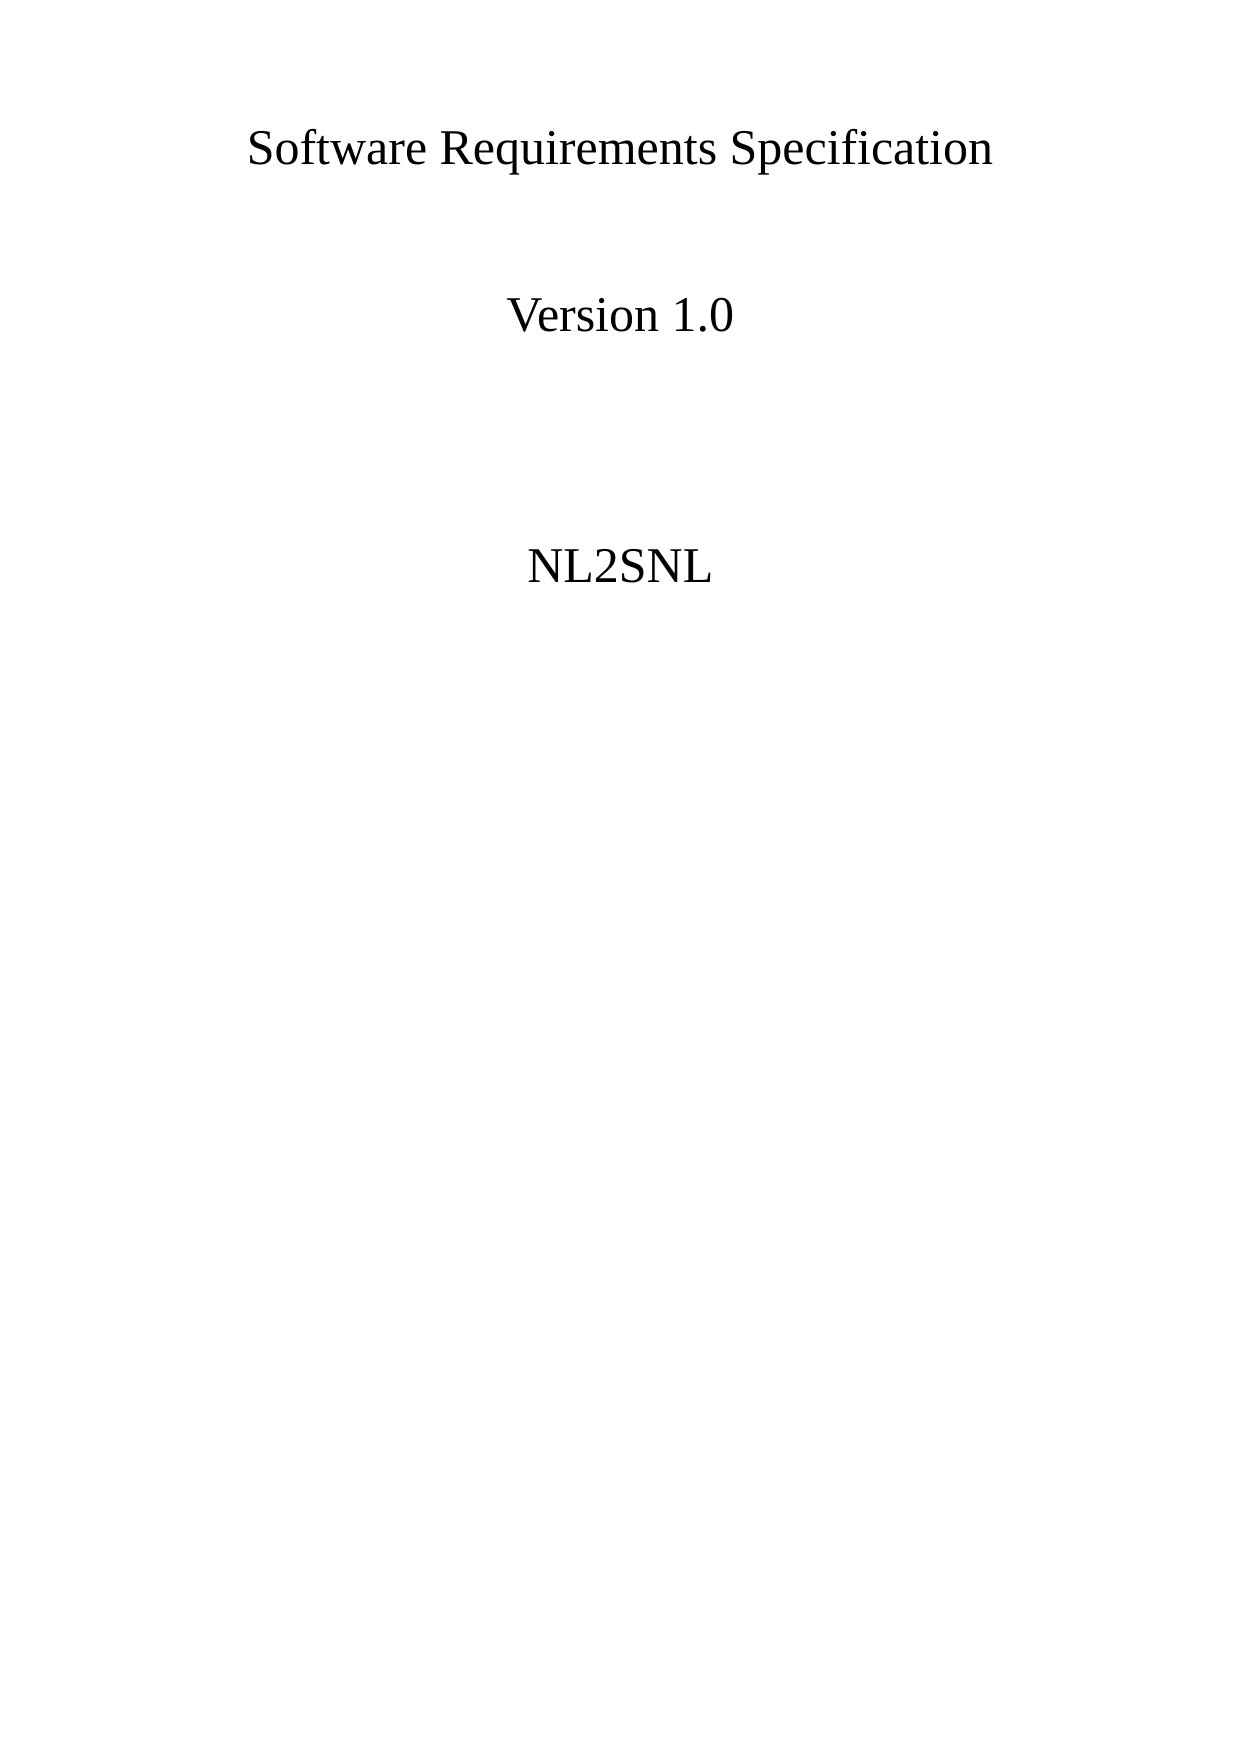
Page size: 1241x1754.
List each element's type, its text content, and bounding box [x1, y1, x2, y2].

text NL2SNL [118, 536, 1122, 593]
text Version 1.0 [118, 285, 1122, 343]
text Software Requirements Specification [118, 118, 1122, 176]
